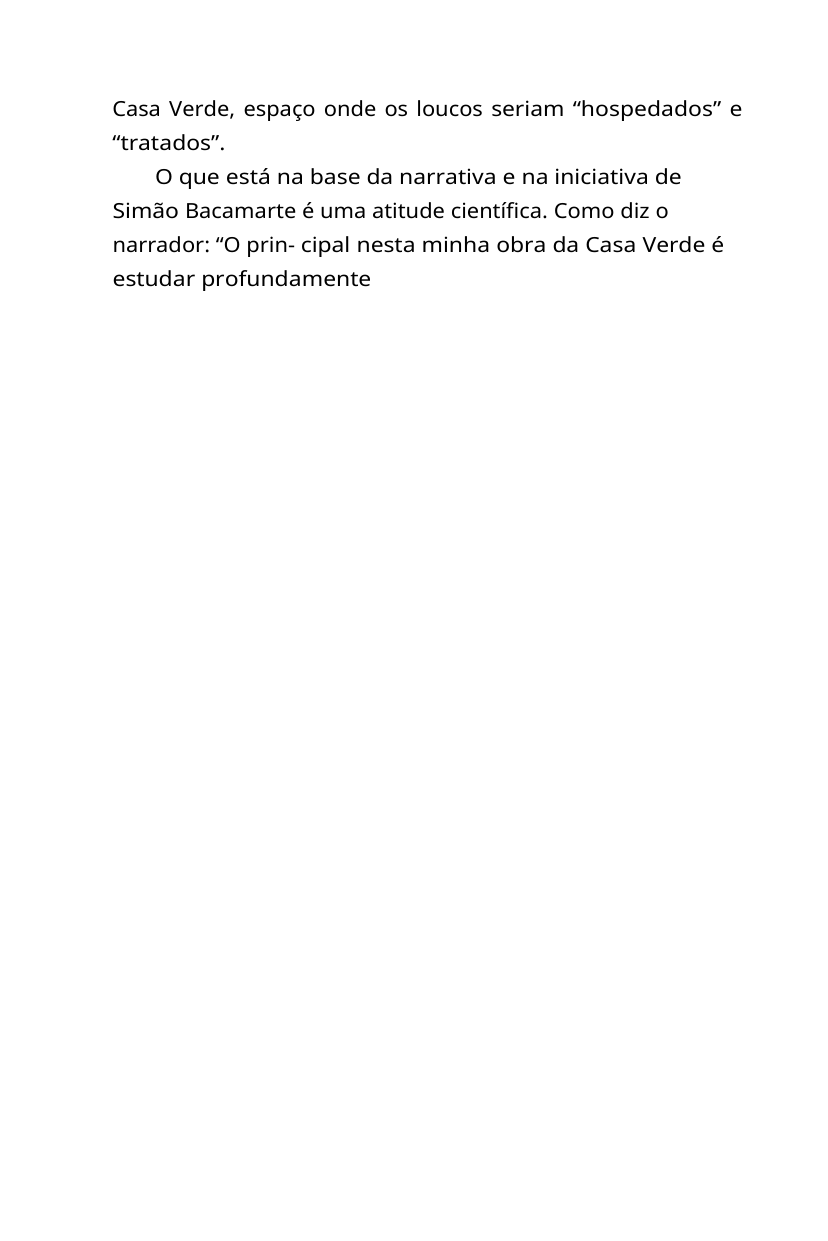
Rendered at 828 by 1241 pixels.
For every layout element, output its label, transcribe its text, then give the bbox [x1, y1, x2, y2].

text Casa Verde, espaço onde os loucos seriam “hospedados” e “tratados”. [112, 94, 743, 156]
text O que está na base da narrativa e na iniciativa de Simão Bacamarte é uma atitude científica. Como diz o narrador: “O prin- cipal nesta minha obra da Casa Verde é estudar profundamente [112, 162, 745, 292]
